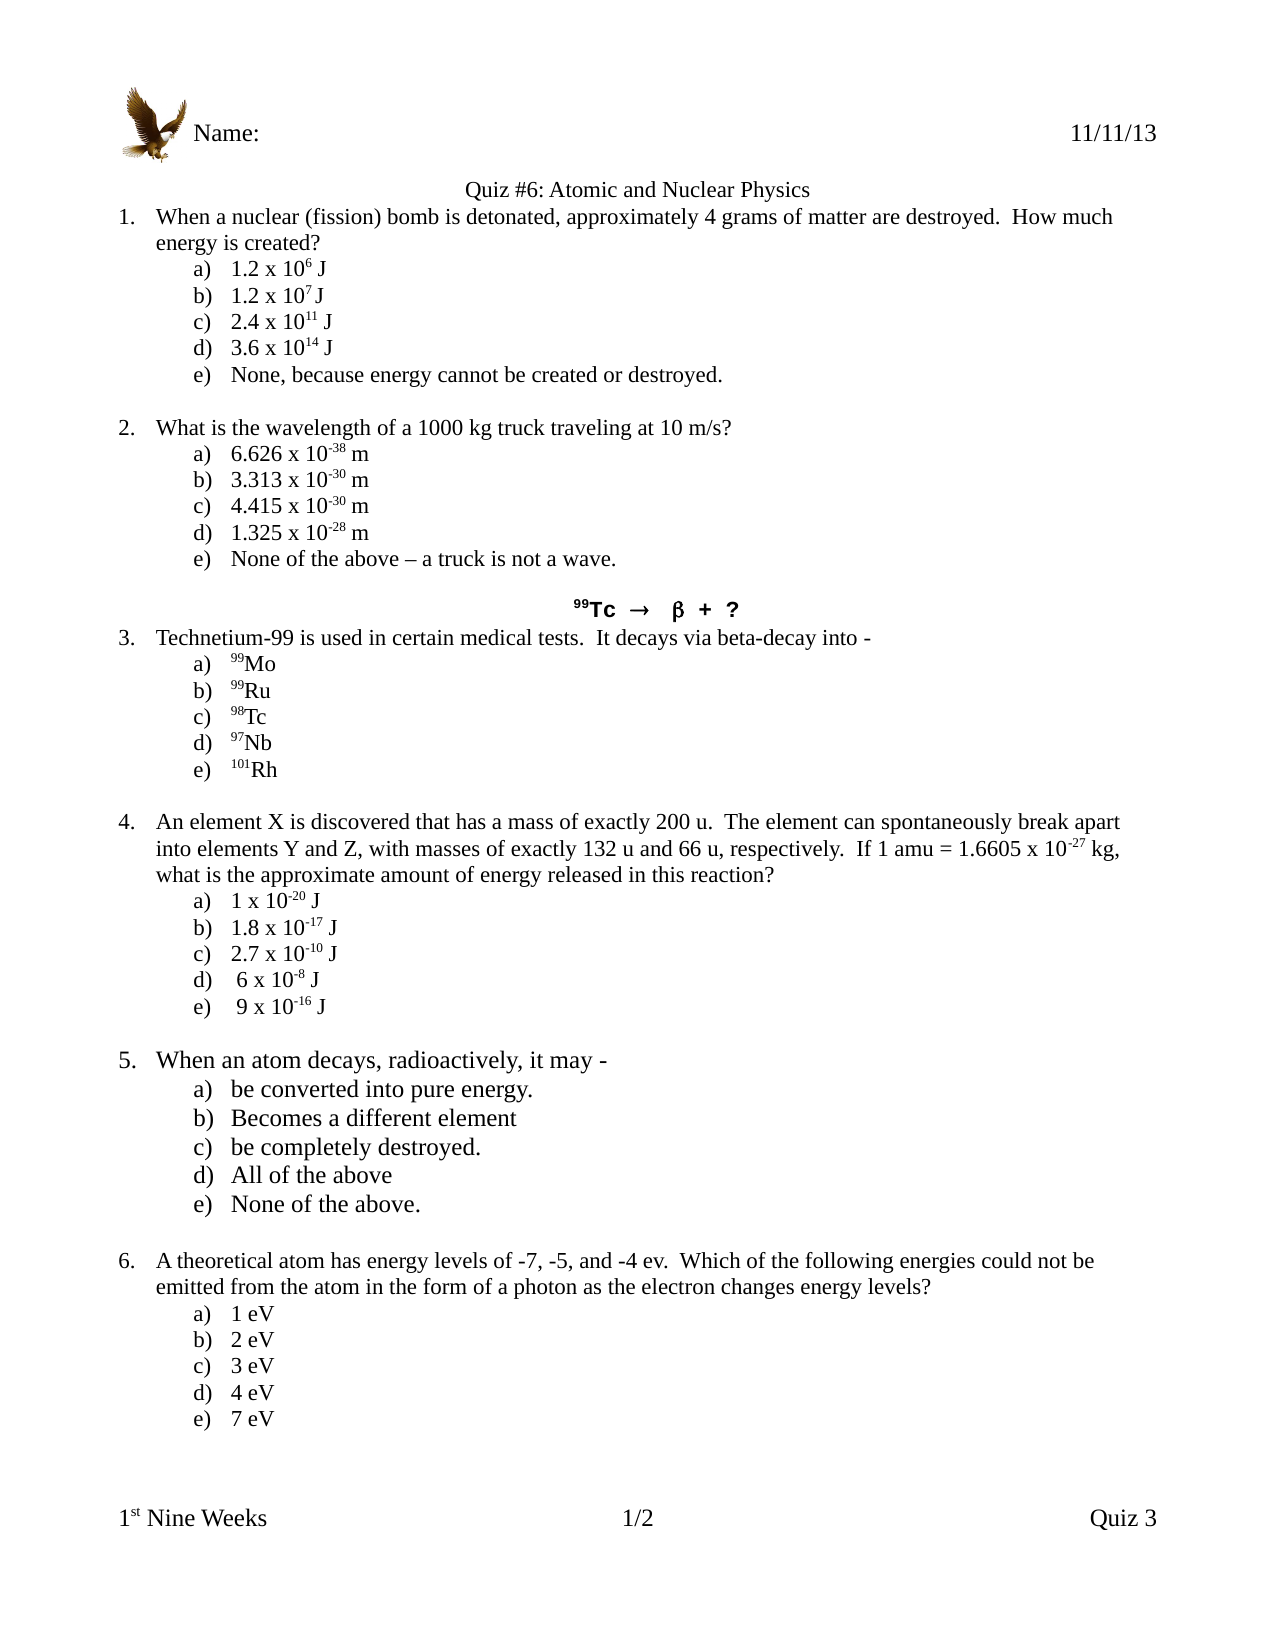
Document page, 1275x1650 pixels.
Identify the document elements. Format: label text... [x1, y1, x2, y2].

list 1.2 x 106 J [193, 255, 1157, 282]
list be converted into pure energy. [193, 1074, 1157, 1103]
list 1.2 x 107 J [193, 282, 1157, 308]
list be completely destroyed. [193, 1132, 1157, 1161]
list Technetium-99 is used in certain medical tests. It decays via beta-decay into - [118, 624, 1157, 650]
list 4 eV [193, 1379, 1157, 1405]
list 1 eV [193, 1299, 1157, 1326]
list 6 x 10-8 J [193, 967, 1157, 993]
list 1 x 10-20 J [193, 887, 1157, 914]
list All of the above [193, 1161, 1157, 1189]
list 4.415 x 10-30 m [193, 493, 1157, 519]
list 3 eV [193, 1352, 1157, 1379]
list 1.8 x 10-17 J [193, 914, 1157, 940]
list 2 eV [193, 1326, 1157, 1352]
list 99Mo [193, 650, 1157, 677]
list 9 x 10-16 J [193, 993, 1157, 1019]
list An element X is discovered that has a mass of exactly 200 u. The element can spontaneously break apart into elements Y and Z, with masses of exactly 132 u and 66 u, respectively. If 1 amu = 1.6605 x 10-27 kg, what is the approximate amount of energy released in this reaction? [118, 808, 1157, 887]
list 1.325 x 10-28 m [193, 519, 1157, 545]
list When an atom decays, radioactively, it may - [118, 1046, 1157, 1074]
list 6.626 x 10-38 m [193, 440, 1157, 466]
list 2.7 x 10-10 J [193, 940, 1157, 967]
list 98Tc [193, 703, 1157, 729]
list 7 eV [193, 1405, 1157, 1431]
list A theoretical atom has energy levels of -7, -5, and -4 ev. Which of the following energies could not be emitted from the atom in the form of a photon as the electron changes energy levels? [118, 1247, 1157, 1299]
list 99Tc ® b + ? [118, 598, 1157, 624]
list None of the above – a truck is not a wave. [193, 545, 1157, 572]
list 3.6 x 1014 J [193, 334, 1157, 361]
list Becomes a different element [193, 1103, 1157, 1132]
list 2.4 x 1011 J [193, 308, 1157, 334]
list 97Nb [193, 729, 1157, 756]
list 99Ru [193, 677, 1157, 703]
picture [122, 87, 187, 163]
list None, because energy cannot be created or destroyed. [193, 361, 1157, 387]
text Quiz #6: Atomic and Nuclear Physics [118, 176, 1157, 203]
list None of the above. [193, 1189, 1157, 1218]
list When a nuclear (fission) bomb is detonated, approximately 4 grams of matter are destroyed. How much energy is created? [118, 203, 1157, 255]
list 3.313 x 10-30 m [193, 466, 1157, 493]
list What is the wavelength of a 1000 kg truck traveling at 10 m/s? [118, 413, 1157, 440]
list 101Rh [193, 756, 1157, 782]
